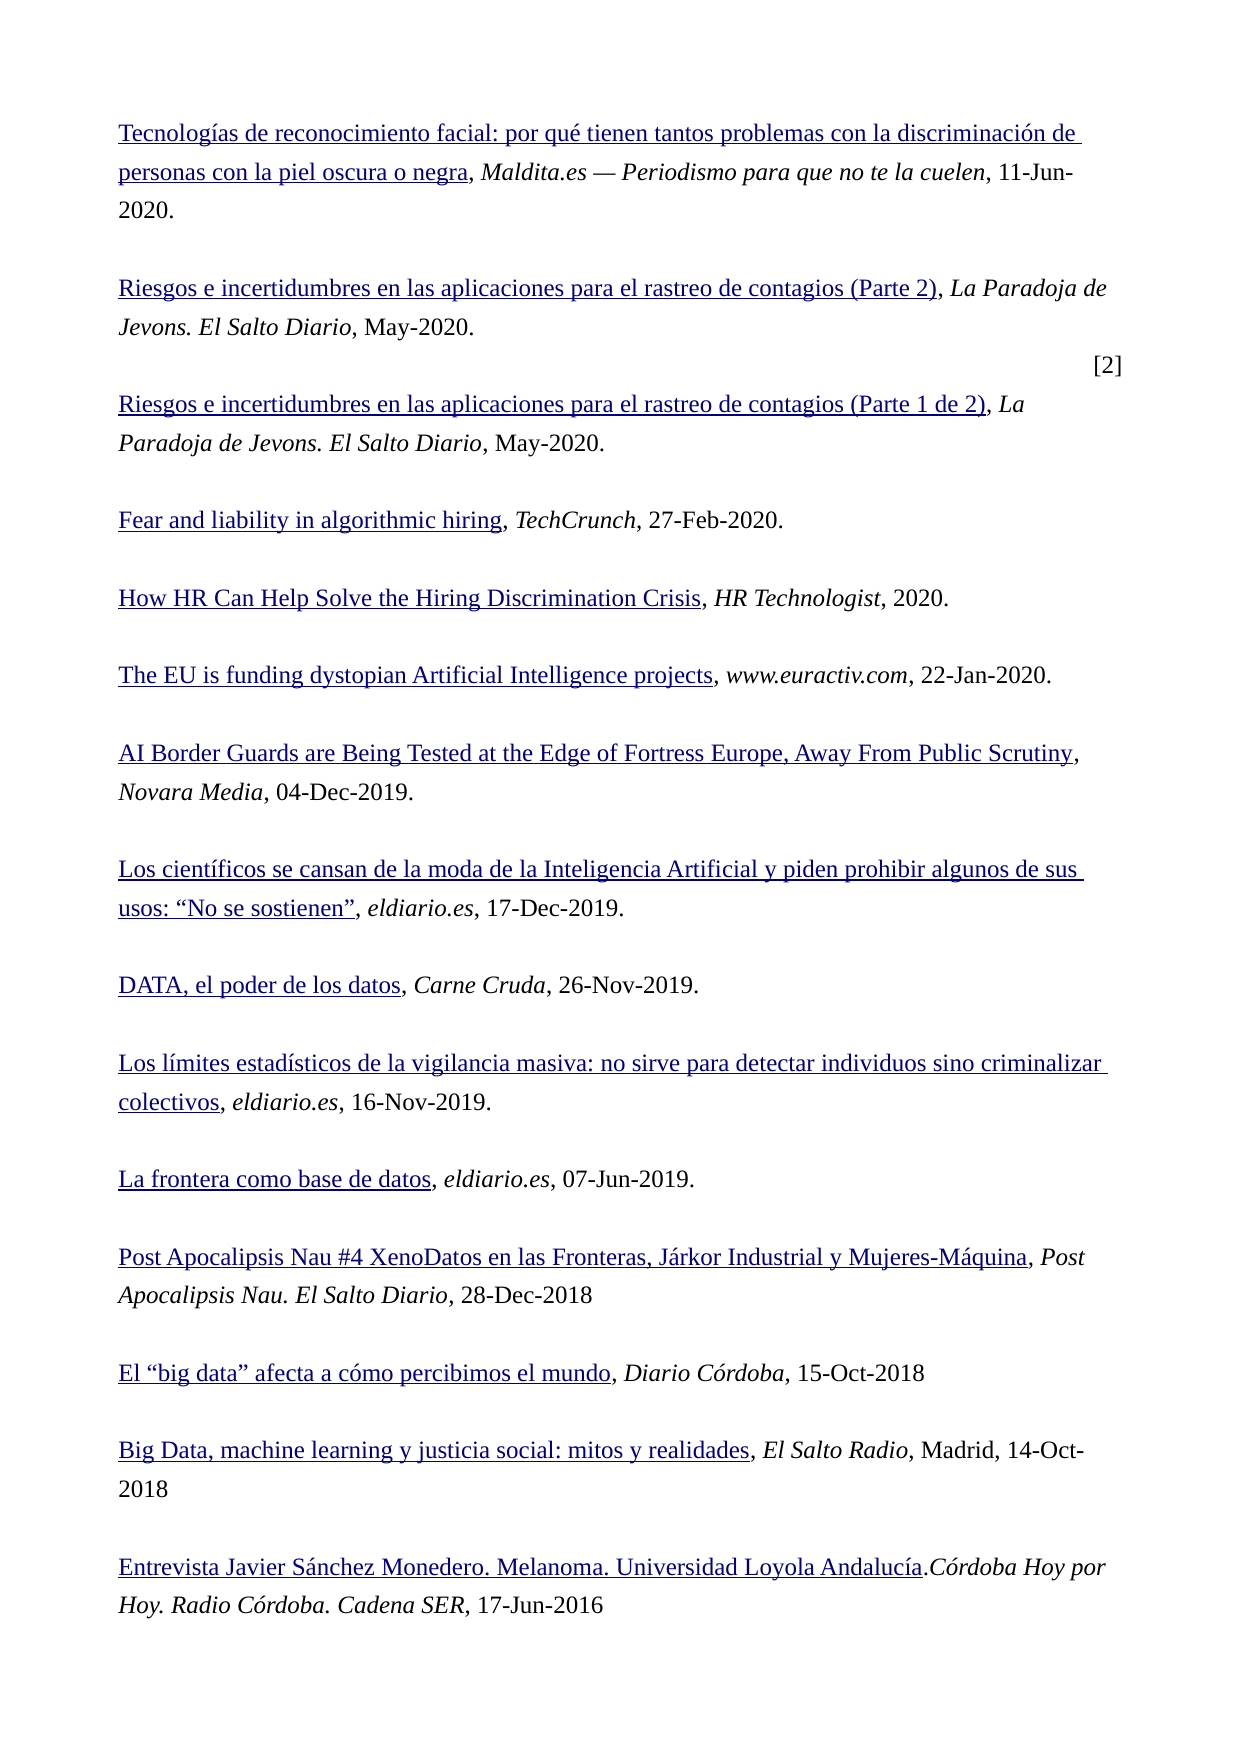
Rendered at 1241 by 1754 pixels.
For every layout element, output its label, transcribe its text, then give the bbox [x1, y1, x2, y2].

text AI Border Guards are Being Tested at the Edge of Fortress Europe, Away From Public Scrutiny, Novara Media, 04-Dec-2019. [118, 738, 1122, 806]
text DATA, el poder de los datos, Carne Cruda, 26-Nov-2019. [118, 971, 1122, 999]
text Riesgos e incertidumbres en las aplicaciones para el rastreo de contagios (Parte 2), La Paradoja de Jevons. El Salto Diario, May-2020. [118, 273, 1122, 341]
text Los científicos se cansan de la moda de la Inteligencia Artificial y piden prohibir algunos de sus usos: “No se sostienen”, eldiario.es, 17-Dec-2019. [118, 854, 1122, 922]
text [2] [118, 351, 1122, 379]
text Entrevista Javier Sánchez Monedero. Melanoma. Universidad Loyola Andalucía.Córdoba Hoy por Hoy. Radio Córdoba. Cadena SER, 17-Jun-2016 [118, 1552, 1122, 1619]
text El “big data” afecta a cómo percibimos el mundo, Diario Córdoba, 15-Oct-2018 [118, 1358, 1122, 1387]
text Fear and liability in algorithmic hiring, TechCrunch, 27-Feb-2020. [118, 506, 1122, 534]
text The EU is funding dystopian Artificial Intelligence projects, www.euractiv.com, 22-Jan-2020. [118, 661, 1122, 689]
text Riesgos e incertidumbres en las aplicaciones para el rastreo de contagios (Parte 1 de 2), La Paradoja de Jevons. El Salto Diario, May-2020. [118, 389, 1122, 457]
text Post Apocalipsis Nau #4 XenoDatos en las Fronteras, Járkor Industrial y Mujeres-Máquina, Post Apocalipsis Nau. El Salto Diario, 28-Dec-2018 [118, 1242, 1122, 1309]
text How HR Can Help Solve the Hiring Discrimination Crisis, HR Technologist, 2020. [118, 583, 1122, 612]
text La frontera como base de datos, eldiario.es, 07-Jun-2019. [118, 1164, 1122, 1193]
text Tecnologías de reconocimiento facial: por qué tienen tantos problemas con la discriminación de personas con la piel oscura o negra, Maldita.es — Periodismo para que no te la cuelen, 11-Jun-2020. [118, 118, 1122, 224]
text Los límites estadísticos de la vigilancia masiva: no sirve para detectar individuos sino criminalizar colectivos, eldiario.es, 16-Nov-2019. [118, 1048, 1122, 1116]
text Big Data, machine learning y justicia social: mitos y realidades, El Salto Radio, Madrid, 14-Oct-2018 [118, 1436, 1122, 1503]
